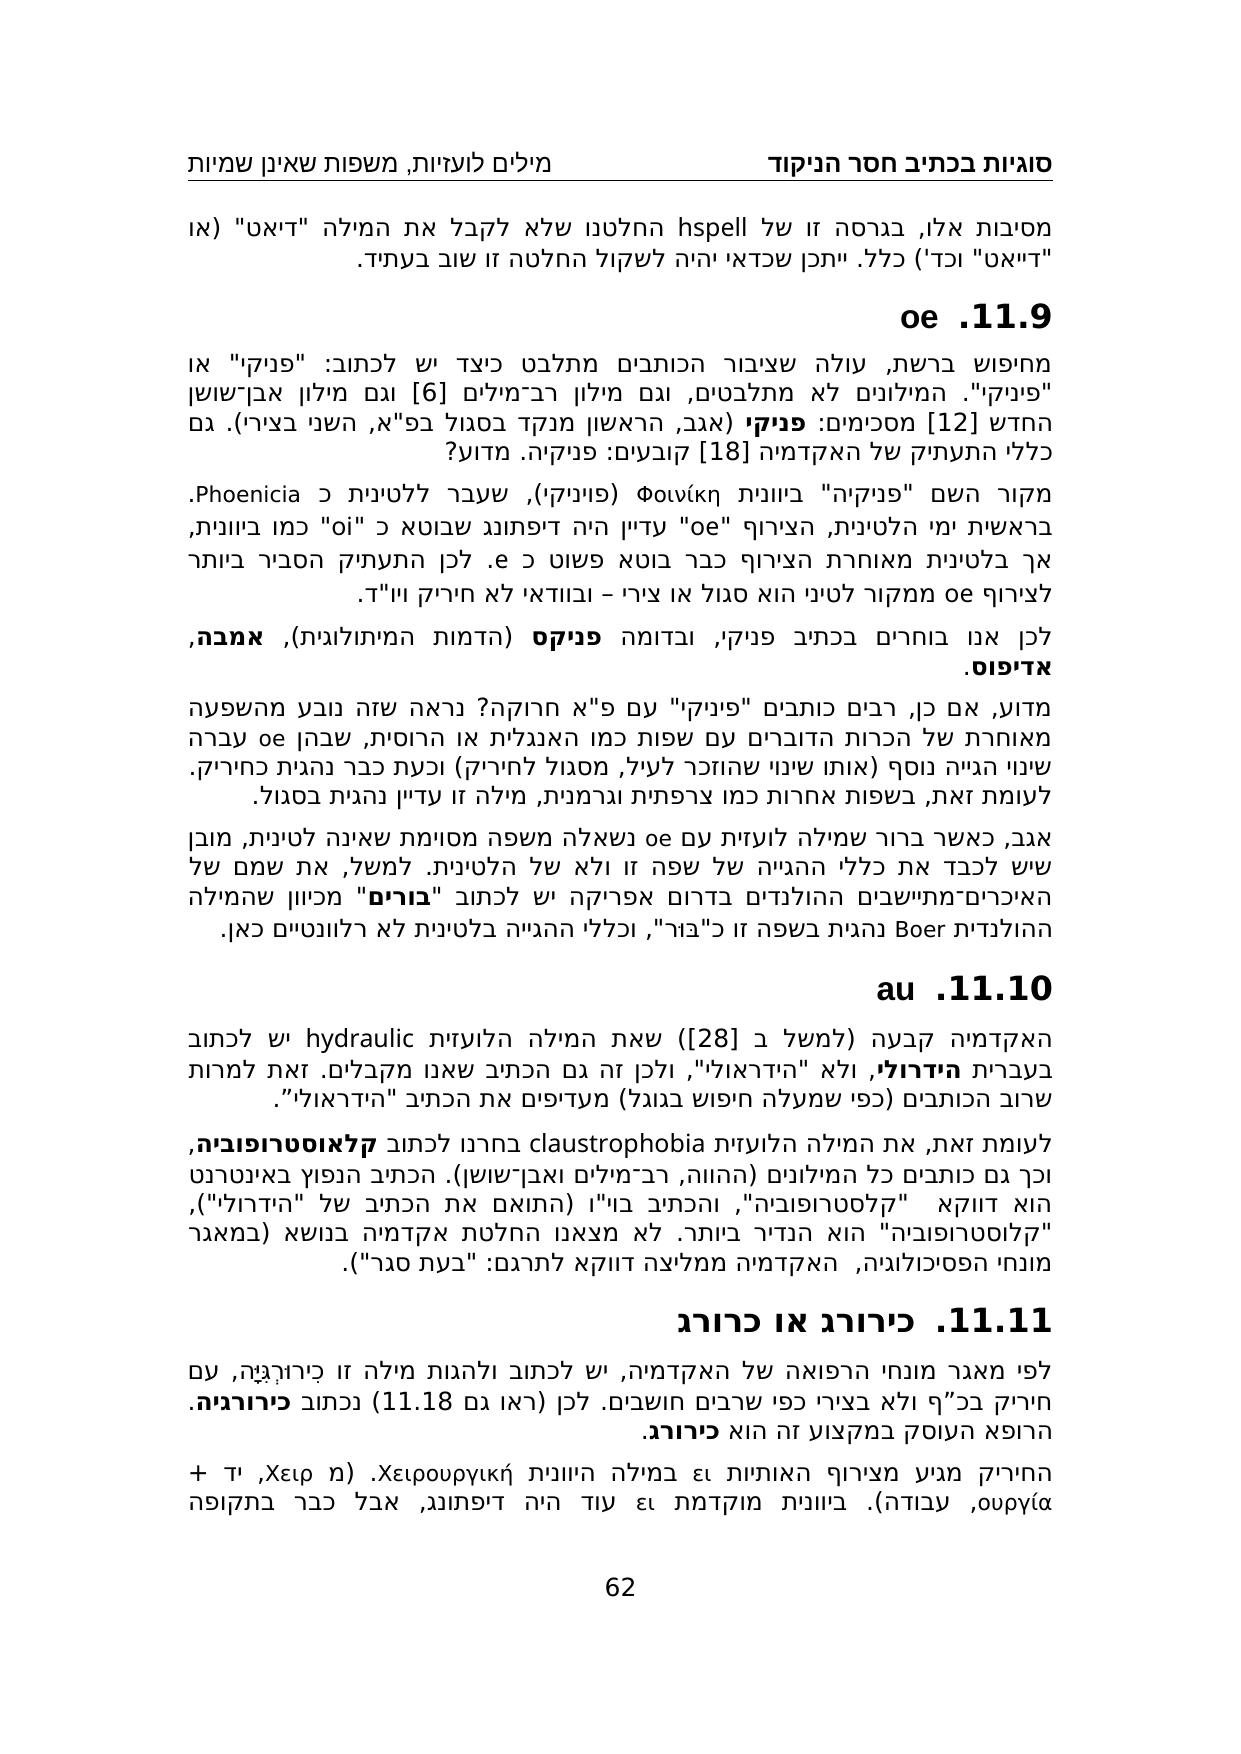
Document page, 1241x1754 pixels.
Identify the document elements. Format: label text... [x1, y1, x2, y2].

subtitle כירורג או כרורג [187, 1302, 1053, 1341]
text מחיפוש ברשת, עולה שציבור הכותבים מתלבט כיצד יש לכתוב: "פניקי" או "פיניקי". המילונים לא מתלבטים, וגם מילון רב־מילים [6] וגם מילון אבן־שושן החדש [12] מסכימים: פניקי (אגב, הראשון מנקד בסגול בפ"א, השני בצירי). גם כללי התעתיק של האקדמיה [18] קובעים: פניקיה. מדוע? [187, 349, 1053, 466]
text מדוע, אם כן, רבים כותבים "פיניקי" עם פ"א חרוקה? נראה שזה נובע מהשפעה מאוחרת של הכרות הדוברים עם שפות כמו האנגלית או הרוסית, שבהן oe עברה שינוי הגייה נוסף (אותו שינוי שהוזכר לעיל, מסגול לחיריק) וכעת כבר נהגית כחיריק. לעומת זאת, בשפות אחרות כמו צרפתית וגרמנית, מילה זו עדיין נהגית בסגול. [187, 693, 1053, 811]
text לכן אנו בוחרים בכתיב פניקי, ובדומה פניקס (הדמות המיתולוגית), אמבה, אדיפוס. [187, 622, 1053, 681]
text לעומת זאת, את המילה הלועזית claustrophobia בחרנו לכתוב קלאוסטרופוביה, וכך גם כותבים כל המילונים (ההווה, רב־מילים ואבן־שושן). הכתיב הנפוץ באינטרנט הוא דווקא "קלסטרופוביה", והכתיב בוי"ו (התואם את הכתיב של "הידרולי"), "קלוסטרופוביה" הוא הנדיר ביותר. לא מצאנו החלטת אקדמיה בנושא (במאגר מונחי הפסיכולוגיה, האקדמיה ממליצה דווקא לתרגם: "בעת סגר"). [187, 1126, 1053, 1277]
text אגב, כאשר ברור שמילה לועזית עם oe נשאלה משפה מסוימת שאינה לטינית, מובן שיש לכבד את כללי ההגייה של שפה זו ולא של הלטינית. למשל, את שמם של האיכרים־מתיישבים ההולנדים בדרום אפריקה יש לכתוב "בורים" מכיוון שהמילה ההולנדית Boer נהגית בשפה זו כ"בּוּר", וכללי ההגייה בלטינית לא רלוונטיים כאן. [187, 823, 1053, 945]
text לפי מאגר מונחי הרפואה של האקדמיה, יש לכתוב ולהגות מילה זו כִירוּרְגִּיָּה, עם חיריק בכ”ף ולא בצירי כפי שרבים חושבים. לכן (ראו גם 11.18) נכתוב כירורגיה. הרופא העוסק במקצוע זה הוא כירורג. [187, 1353, 1053, 1446]
text האקדמיה קבעה (למשל ב [28]) שאת המילה הלועזית hydraulic יש לכתוב בעברית הידרולי, ולא "הידראולי", ולכן זה גם הכתיב שאנו מקבלים. זאת למרות שרוב הכותבים (כפי שמעלה חיפוש בגוגל) מעדיפים את הכתיב "הידראולי”. [187, 1021, 1053, 1113]
subtitle au [187, 970, 1053, 1008]
text מקור השם "פניקיה" ביוונית Φοινίκη (פויניקי), שעבר ללטינית כ Phoenicia. בראשית ימי הלטינית, הצירוף "oe" עדיין היה דיפתונג שבוטא כ "oi" כמו ביוונית, אך בלטינית מאוחרת הצירוף כבר בוטא פשוט כ e. לכן התעתיק הסביר ביותר לצירוף oe ממקור לטיני הוא סגול או צירי – ובוודאי לא חיריק ויו"ד. [187, 479, 1053, 610]
text החיריק מגיע מצירוף האותיות ει במילה היוונית Χειρουργική. (מ Χειρ, יד + ουργία, עבודה). ביוונית מוקדמת ει עוד היה דיפתונג, אבל כבר בתקופה ההלניסטית הוא הפך לתנועת חיריק, וכך אנו ורוב שפות העולם קיבלנו אותו. מאותו שורש יווני, "כִיר" שמשמעו יד, קיבלנו גם את כירופרקט וכירליות. [187, 1458, 1053, 1517]
text מסיבות אלו, בגרסה זו של hspell החלטנו שלא לקבל את המילה "דיאט" (או "דייאט" וכד') כלל. ייתכן שכדאי יהיה לשקול החלטה זו שוב בעתיד. [187, 210, 1053, 273]
subtitle oe [187, 298, 1053, 337]
